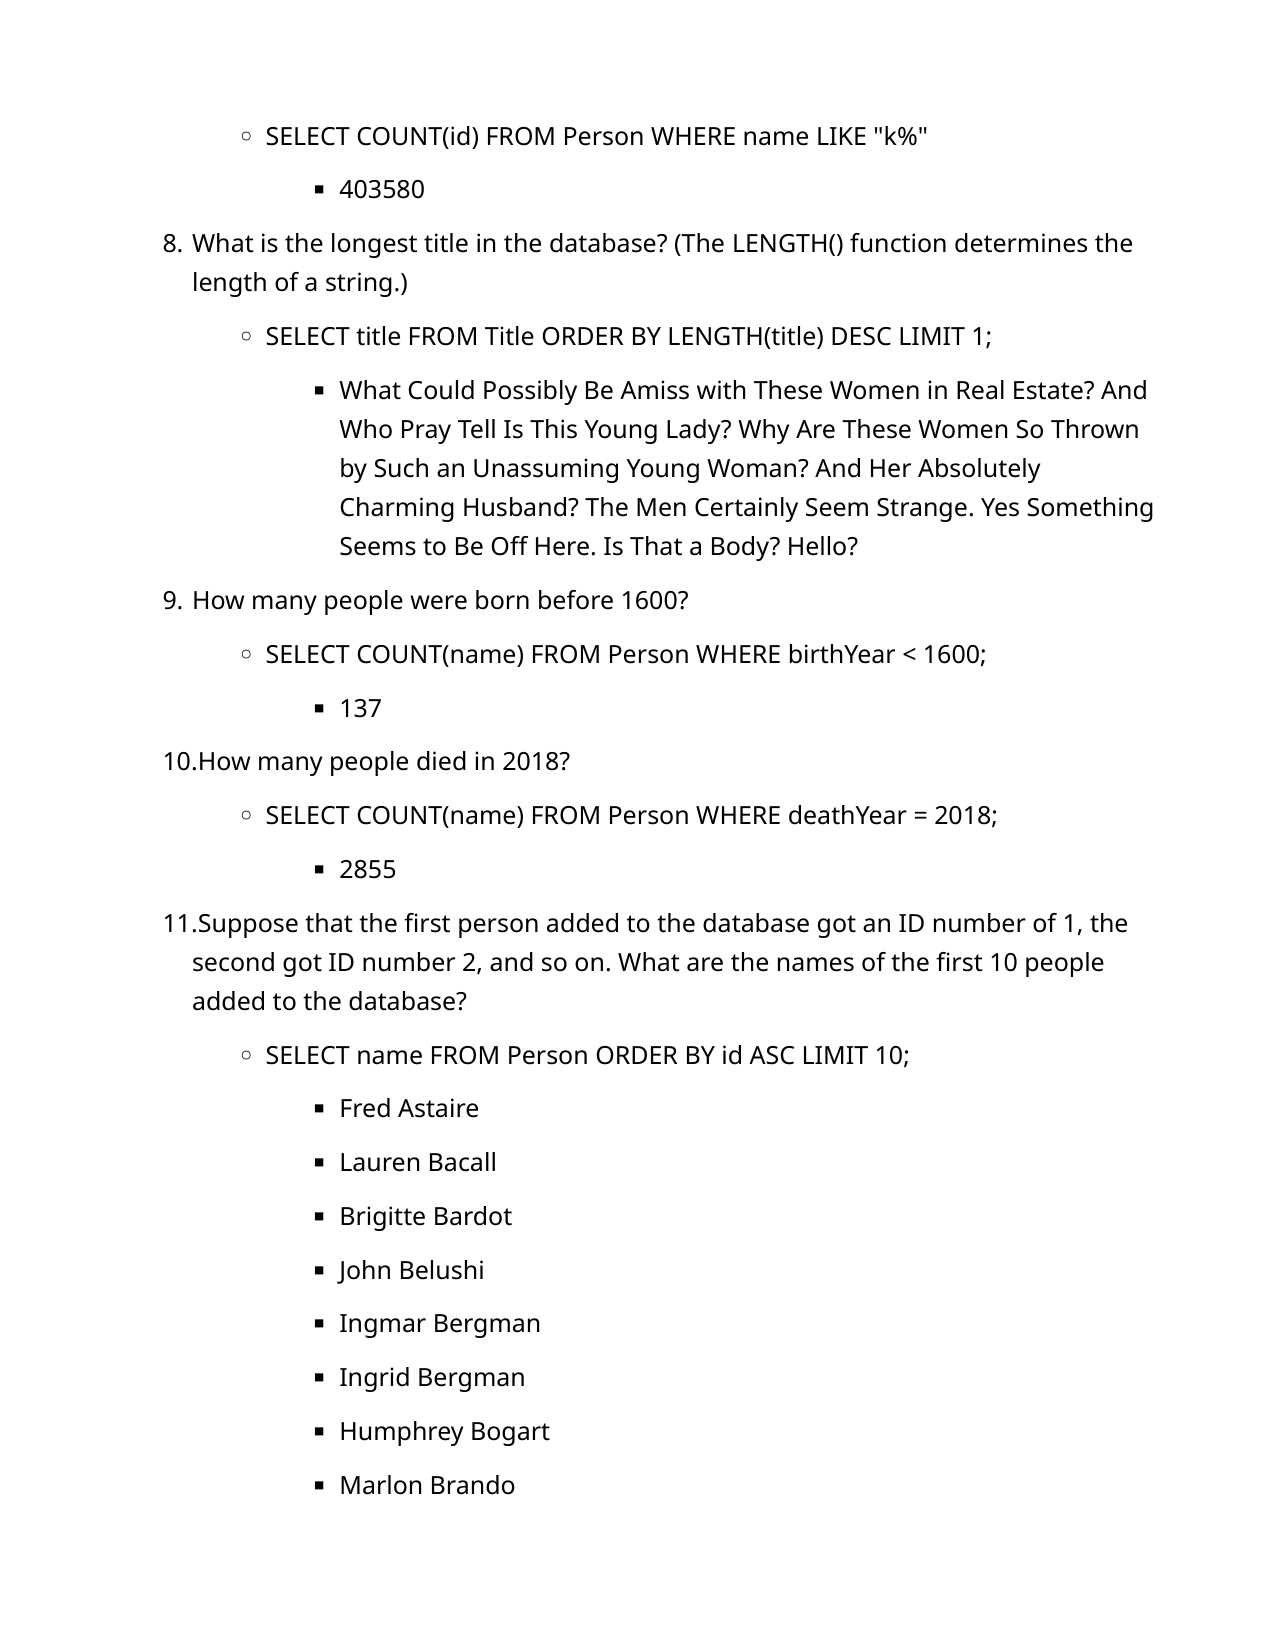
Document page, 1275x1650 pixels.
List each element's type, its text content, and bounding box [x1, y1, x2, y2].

list What Could Possibly Be Amiss with These Women in Real Estate? And Who Pray Tell Is This Young Lady? Why Are These Women So Thrown by Such an Unassuming Young Woman? And Her Absolutely Charming Husband? The Men Certainly Seem Strange. Yes Something Seems to Be Off Here. Is That a Body? Hello? [309, 372, 1157, 563]
list Ingmar Bergman [309, 1306, 1157, 1340]
list Brigitte Bardot [309, 1198, 1157, 1233]
list How many people died in 2018? [162, 744, 1157, 778]
list 137 [309, 690, 1157, 724]
list 403580 [309, 172, 1157, 206]
list Marlon Brando [309, 1467, 1157, 1501]
list Fred Astaire [309, 1091, 1157, 1125]
list Humphrey Bogart [309, 1413, 1157, 1448]
list SELECT name FROM Person ORDER BY id ASC LIMIT 10; [236, 1037, 1157, 1071]
list Ingrid Bergman [309, 1360, 1157, 1394]
list What is the longest title in the database? (The LENGTH() function determines the length of a string.) [162, 226, 1157, 299]
list SELECT title FROM Title ORDER BY LENGTH(title) DESC LIMIT 1; [236, 318, 1157, 353]
list How many people were born before 1600? [162, 583, 1157, 617]
list SELECT COUNT(name) FROM Person WHERE deathYear = 2018; [236, 798, 1157, 832]
list SELECT COUNT(name) FROM Person WHERE birthYear < 1600; [236, 636, 1157, 671]
list Lauren Bacall [309, 1145, 1157, 1179]
list Suppose that the first person added to the database got an ID number of 1, the second got ID number 2, and so on. What are the names of the first 10 people added to the database? [162, 905, 1157, 1018]
list 2855 [309, 851, 1157, 886]
list John Belushi [309, 1252, 1157, 1286]
list SELECT COUNT(id) FROM Person WHERE name LIKE "k%" [236, 118, 1157, 152]
